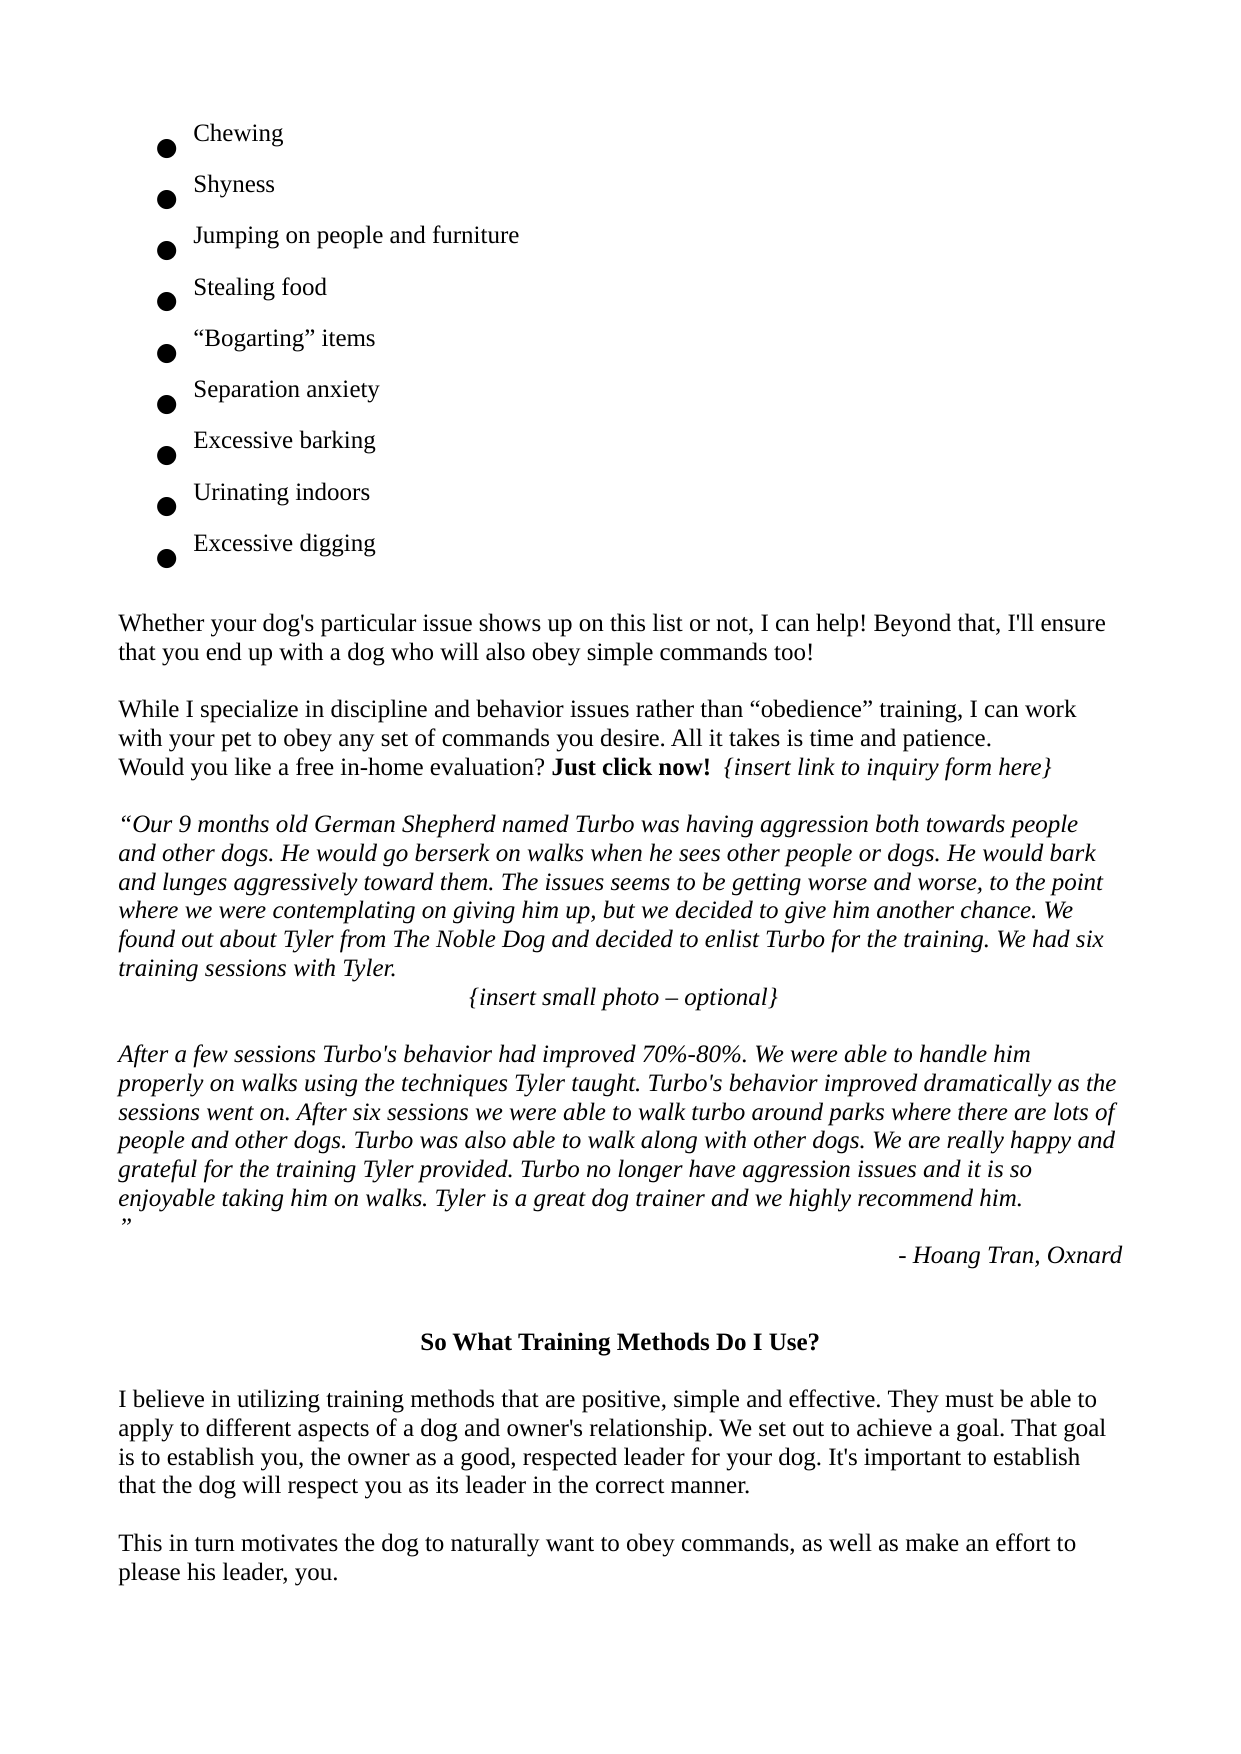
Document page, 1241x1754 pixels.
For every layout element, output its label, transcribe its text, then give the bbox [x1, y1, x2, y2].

subtitle Shyness [156, 169, 1122, 221]
subtitle Stealing food [156, 272, 1122, 323]
subtitle Excessive digging [156, 528, 1122, 579]
subtitle Excessive barking [156, 426, 1122, 477]
subtitle After a few sessions Turbo's behavior had improved 70%-80%. We were able to handle him properly on walks using the techniques Tyler taught. Turbo's behavior improved dramatically as the sessions went on. After six sessions we were able to walk turbo around parks where there are lots of people and other dogs. Turbo was also able to walk along with other dogs. We are really happy and grateful for the training Tyler provided. Turbo no longer have aggression issues and it is so enjoyable taking him on walks. Tyler is a great dog trainer and we highly recommend him. [118, 1039, 1122, 1212]
subtitle {insert small photo – optional} [118, 982, 1122, 1011]
subtitle So What Training Methods Do I Use? [118, 1327, 1122, 1356]
subtitle Separation anxiety [156, 374, 1122, 426]
subtitle ” [118, 1212, 1122, 1241]
subtitle Jumping on people and furniture [156, 221, 1122, 272]
subtitle “Our 9 months old German Shepherd named Turbo was having aggression both towards people and other dogs. He would go berserk on walks when he sees other people or dogs. He would bark and lunges aggressively toward them. The issues seems to be getting worse and worse, to the point where we were contemplating on giving him up, but we decided to give him another chance. We found out about Tyler from The Noble Dog and decided to enlist Turbo for the training. We had six training sessions with Tyler. [118, 809, 1122, 982]
subtitle “Bogarting” items [156, 323, 1122, 374]
subtitle Chewing [156, 118, 1122, 169]
subtitle This in turn motivates the dog to naturally want to obey commands, as well as make an effort to please his leader, you. [118, 1528, 1122, 1586]
subtitle Would you like a free in-home evaluation? Just click now! {insert link to inquiry form here} [118, 752, 1122, 781]
subtitle I believe in utilizing training methods that are positive, simple and effective. They must be able to apply to different aspects of a dog and owner's relationship. We set out to achieve a goal. That goal is to establish you, the owner as a good, respected leader for your dog. It's important to establish that the dog will respect you as its leader in the correct manner. [118, 1384, 1122, 1499]
subtitle Urinating indoors [156, 477, 1122, 528]
subtitle Whether your dog's particular issue shows up on this list or not, I can help! Beyond that, I'll ensure that you end up with a dog who will also obey simple commands too! [118, 608, 1122, 666]
subtitle While I specialize in discipline and behavior issues rather than “obedience” training, I can work with your pet to obey any set of commands you desire. All it takes is time and patience. [118, 694, 1122, 752]
subtitle - Hoang Tran, Oxnard [118, 1241, 1122, 1269]
